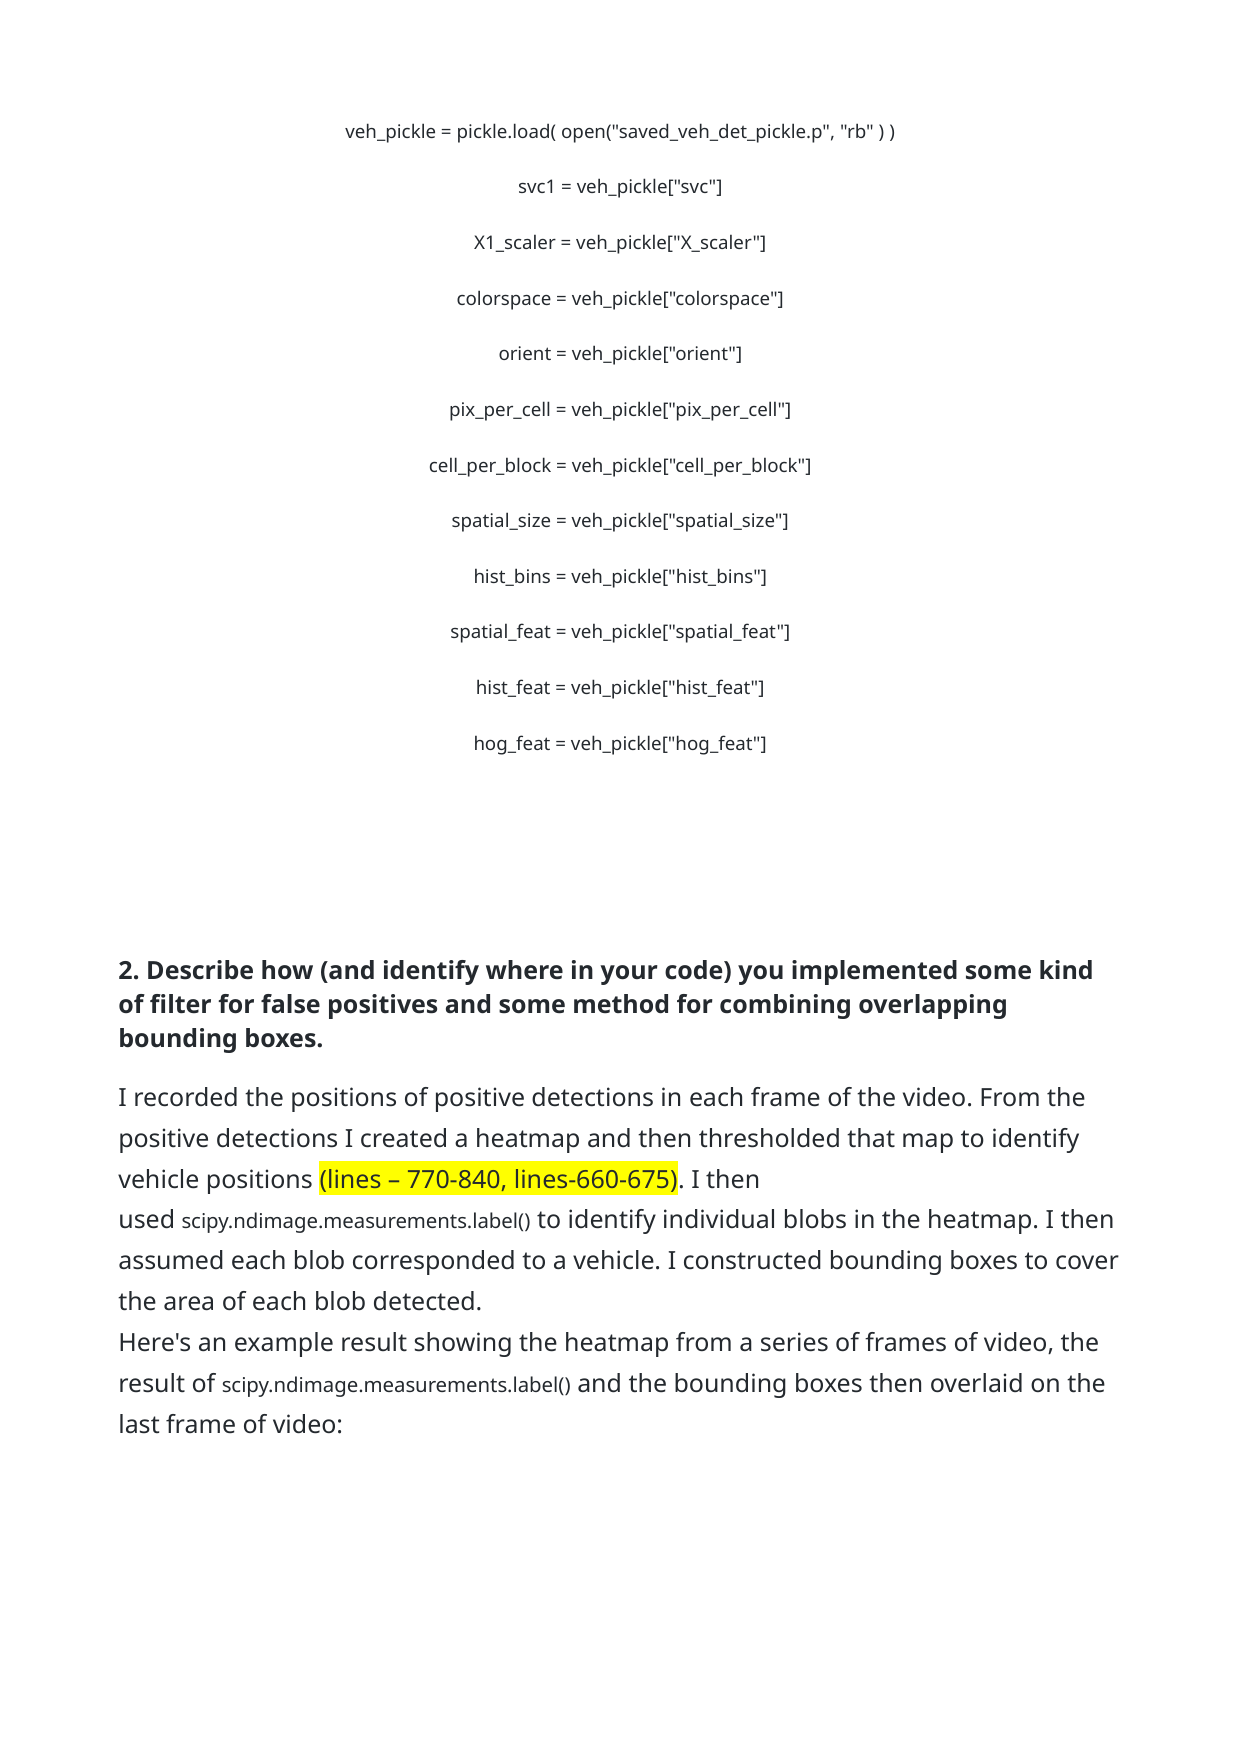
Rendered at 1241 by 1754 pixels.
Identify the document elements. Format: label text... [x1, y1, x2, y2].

text cell_per_block = veh_pickle["cell_per_block"] [118, 452, 1122, 477]
text X1_scaler = veh_pickle["X_scaler"] [118, 229, 1122, 255]
text hist_bins = veh_pickle["hist_bins"] [118, 563, 1122, 589]
text hog_feat = veh_pickle["hog_feat"] [118, 730, 1122, 756]
text I recorded the positions of positive detections in each frame of the video. From the positive detections I created a heatmap and then thresholded that map to identify vehicle positions (lines – 770-840, lines-660-675). I then used scipy.ndimage.measurements.label() to identify individual blobs in the heatmap. I then assumed each blob corresponded to a vehicle. I constructed bounding boxes to cover the area of each blob detected. [118, 1080, 1122, 1318]
text svc1 = veh_pickle["svc"] [118, 174, 1122, 199]
text orient = veh_pickle["orient"] [118, 341, 1122, 366]
text spatial_feat = veh_pickle["spatial_feat"] [118, 619, 1122, 644]
text veh_pickle = pickle.load( open("saved_veh_det_pickle.p", "rb" ) ) [118, 118, 1122, 144]
text Here's an example result showing the heatmap from a series of frames of video, the result of scipy.ndimage.measurements.label() and the bounding boxes then overlaid on the last frame of video: [118, 1325, 1122, 1440]
text hist_feat = veh_pickle["hist_feat"] [118, 674, 1122, 700]
text spatial_size = veh_pickle["spatial_size"] [118, 507, 1122, 533]
text pix_per_cell = veh_pickle["pix_per_cell"] [118, 396, 1122, 422]
text colorspace = veh_pickle["colorspace"] [118, 285, 1122, 311]
subtitle 2. Describe how (and identify where in your code) you implemented some kind of filter for false positives and some method for combining overlapping bounding boxes. [118, 952, 1122, 1055]
